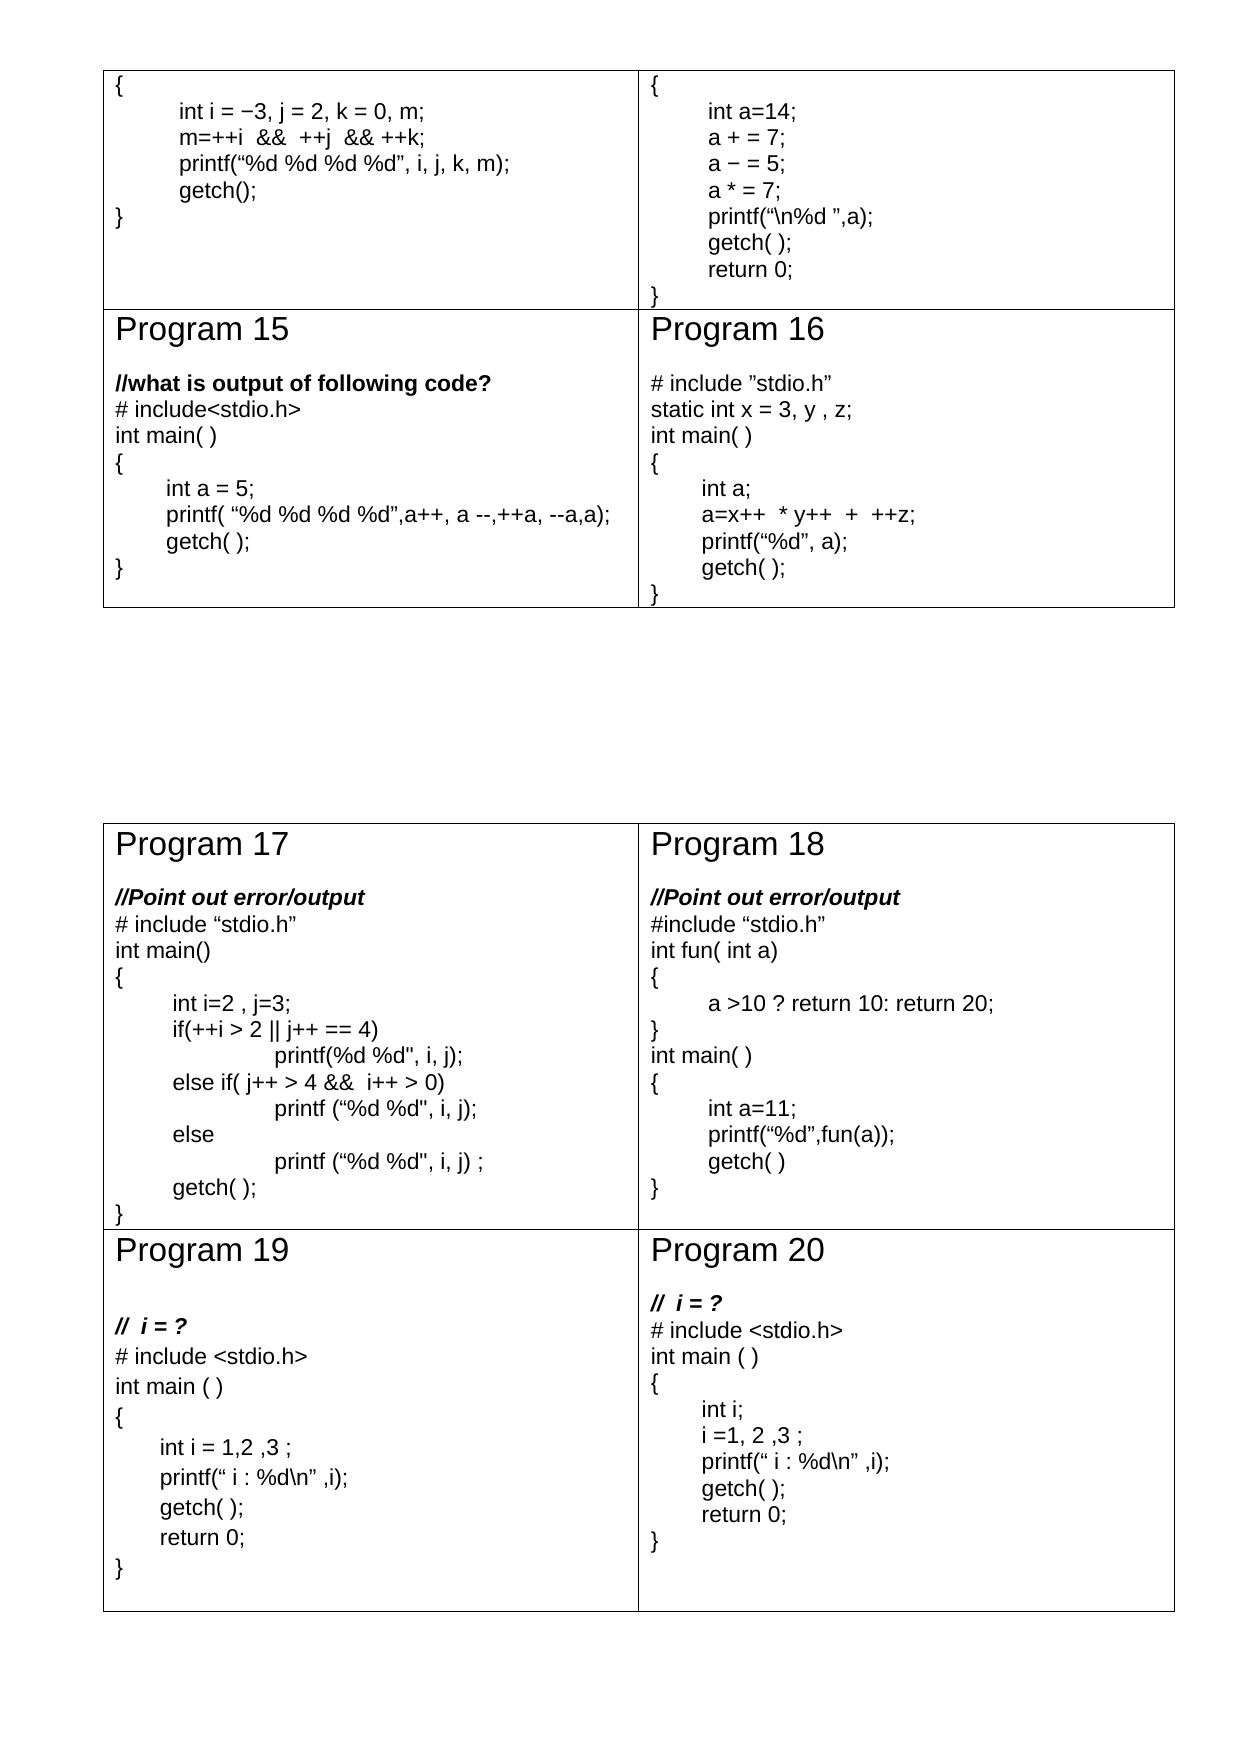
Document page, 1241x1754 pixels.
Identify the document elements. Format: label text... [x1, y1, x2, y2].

table_cell Program 15 //what is output of following code? # include<stdio.h> int main( ) { int a = 5; printf( “%d %d %d %d”,a++, a --,++a, --a,a); getch( ); } [104, 310, 638, 607]
table_cell Program 16 # include ”stdio.h” static int x = 3, y , z; int main( ) { int a; a=x++ * y++ + ++z; printf(“%d”, a); getch( ); } [639, 310, 1174, 607]
table_header Program 17 //Point out error/output # include “stdio.h” int main() { int i=2 , j=3; if(++i > 2 || j++ == 4) printf(%d %d", i, j); else if( j++ > 4 && i++ > 0) printf (“%d %d", i, j); else printf (“%d %d", i, j) ; getch( ); } [104, 824, 638, 1229]
table_cell { int i = −3, j = 2, k = 0, m; m=++i && ++j && ++k; printf(“%d %d %d %d”, i, j, k, m); getch(); } [104, 71, 638, 308]
table_cell Program 20 // i = ? # include <stdio.h> int main ( ) { int i; i =1, 2 ,3 ; printf(“ i : %d\n” ,i); getch( ); return 0; } [639, 1230, 1174, 1611]
table_cell { int a=14; a + = 7; a − = 5; a * = 7; printf(“\n%d ”,a); getch( ); return 0; } [639, 71, 1174, 308]
table_header Program 18 //Point out error/output #include “stdio.h” int fun( int a) { a >10 ? return 10: return 20; } int main( ) { int a=11; printf(“%d”,fun(a)); getch( ) } [639, 824, 1174, 1229]
table_cell Program 19 // i = ? # include <stdio.h> int main ( ) { int i = 1,2 ,3 ; printf(“ i : %d\n” ,i); getch( ); return 0; } [104, 1230, 638, 1611]
